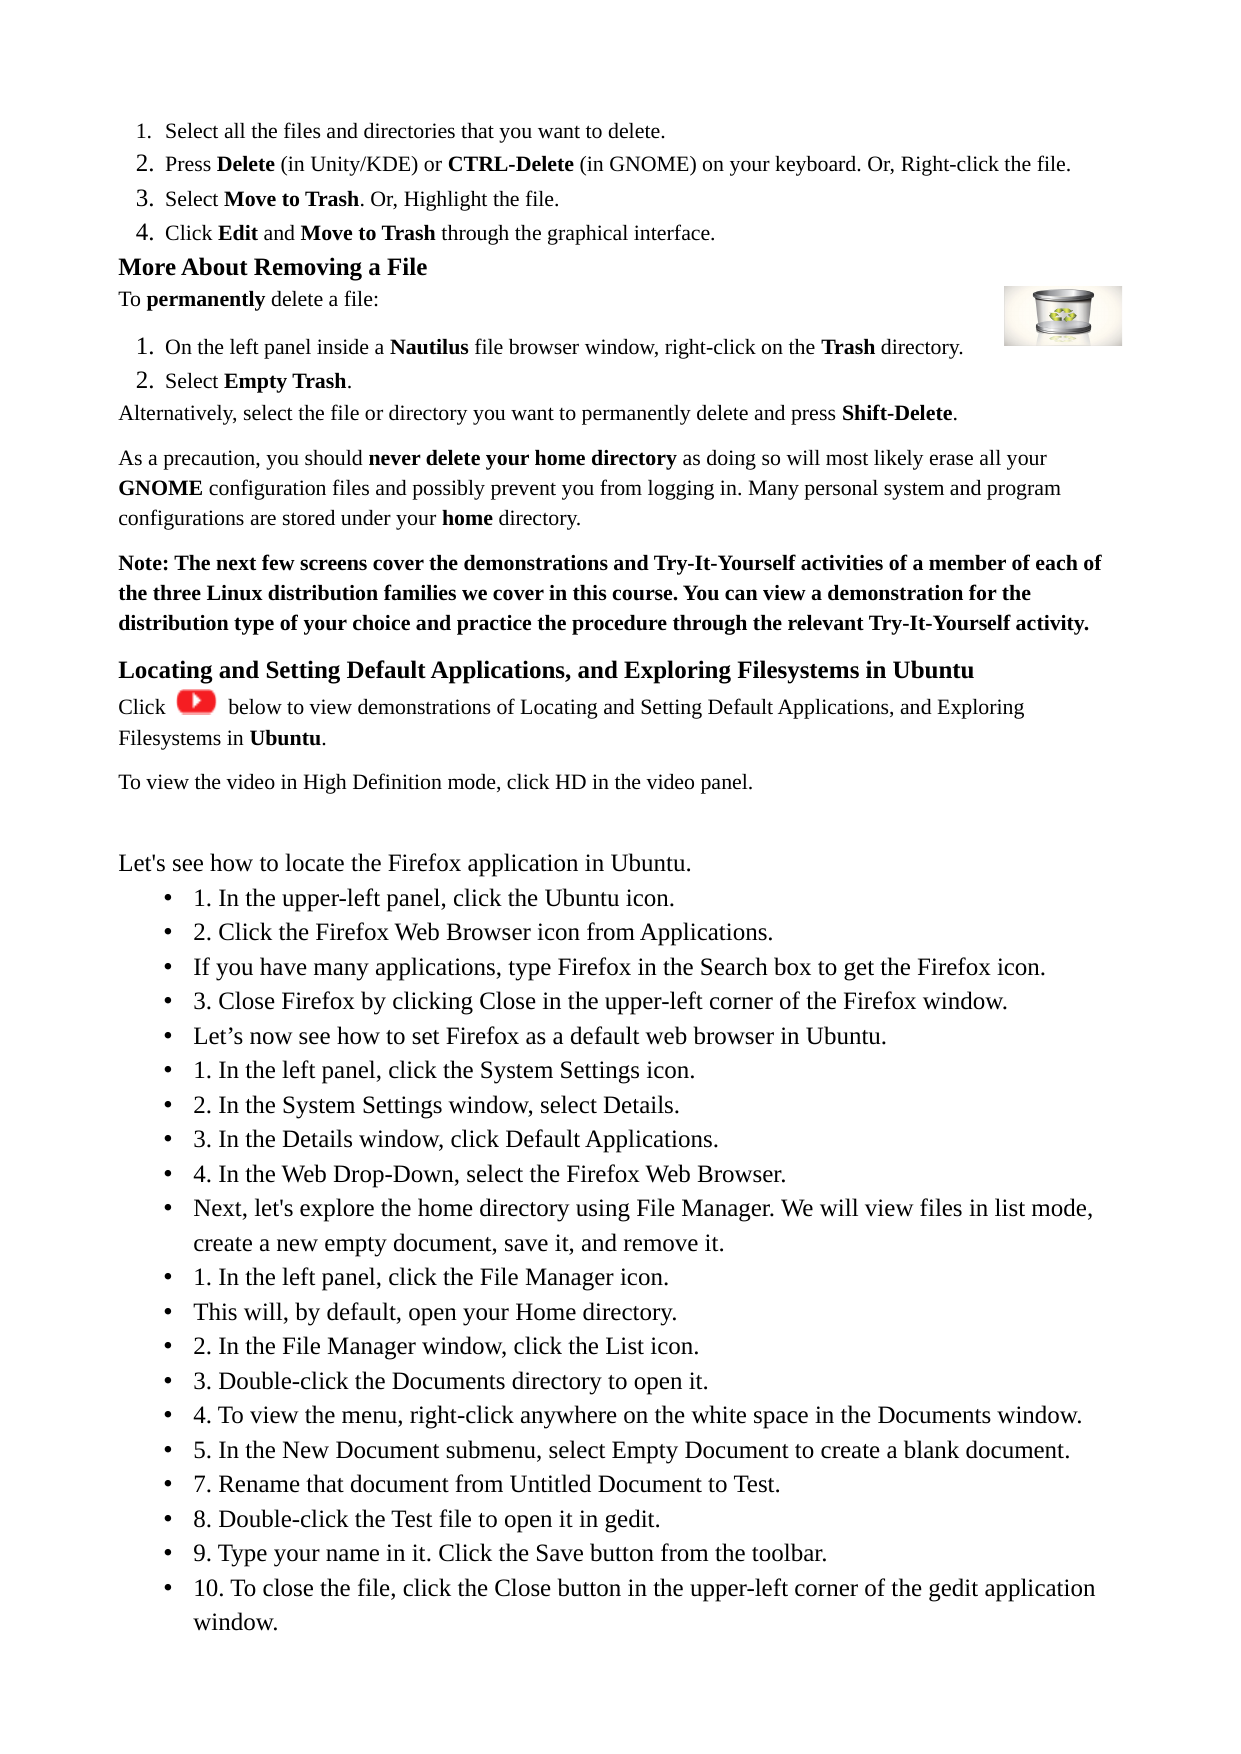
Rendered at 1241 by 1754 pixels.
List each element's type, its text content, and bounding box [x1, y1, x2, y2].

list 4. In the Web Drop-Down, select the Firefox Web Browser. [164, 1159, 1122, 1188]
list 2. In the System Settings window, select Details. [164, 1090, 1122, 1119]
text As a precaution, you should never delete your home directory as doing so will most likely erase all your GNOME configuration files and possibly prevent you from logging in. Many personal system and program configurations are stored under your home directory. [118, 445, 1122, 530]
list 2. Click the Firefox Web Browser icon from Applications. [164, 917, 1122, 946]
text Note: The next few screens cover the demonstrations and Try-It-Yourself activities of a member of each of the three Linux distribution families we cover in this course. You can view a demonstration for the distribution type of your choice and practice the procedure through the relevant Try-It-Yourself activity. [118, 550, 1122, 636]
list Click Edit and Move to Trash through the graphical interface. [165, 217, 1122, 246]
list Let’s now see how to set Firefox as a default web browser in Ubuntu. [164, 1021, 1122, 1050]
list 1. In the upper-left panel, click the Ubuntu icon. [164, 883, 1122, 912]
text Alternatively, select the file or directory you want to permanently delete and press Shift-Delete. [118, 400, 1122, 425]
list Next, let's explore the home directory using File Manager. We will view files in list mode, create a new empty document, save it, and remove it. [164, 1193, 1122, 1257]
text To view the video in High Definition mode, click HD in the video panel. [118, 769, 1122, 794]
list This will, by default, open your Home directory. [164, 1297, 1122, 1326]
list Press Delete (in Unity/KDE) or CTRL-Delete (in GNOME) on your keyboard. Or, Right-click the file. [165, 148, 1122, 177]
list 8. Double-click the Test file to open it in gedit. [164, 1504, 1122, 1532]
text More About Removing a File [118, 252, 1122, 281]
list 9. Type your name in it. Click the Save button from the toolbar. [164, 1538, 1122, 1567]
list Select Empty Trash. [165, 366, 1122, 394]
list 4. To view the menu, right-click anywhere on the white space in the Documents window. [164, 1400, 1122, 1429]
list 1. In the left panel, click the System Settings icon. [164, 1055, 1122, 1084]
text Locating and Setting Default Applications, and Exploring Filesystems in Ubuntu [118, 655, 1122, 684]
picture [1004, 286, 1123, 346]
list 3. In the Details window, click Default Applications. [164, 1124, 1122, 1153]
list Select all the files and directories that you want to delete. [165, 118, 1122, 143]
text To permanently delete a file: [118, 286, 1004, 311]
list 5. In the New Document submenu, select Empty Document to create a blank document. [164, 1435, 1122, 1463]
list 2. In the File Manager window, click the List icon. [164, 1331, 1122, 1360]
list 1. In the left panel, click the File Manager icon. [164, 1262, 1122, 1291]
list Select Move to Trash. Or, Highlight the file. [165, 183, 1122, 212]
text Let's see how to locate the Firefox application in Ubuntu. [118, 848, 1122, 877]
list If you have many applications, type Firefox in the Search box to get the Firefox icon. [164, 952, 1122, 981]
list 7. Rename that document from Untitled Document to Test. [164, 1469, 1122, 1498]
text Click below to view demonstrations of Locating and Setting Default Applications, and Exploring Filesystems in Ubuntu. [118, 690, 1122, 750]
picture [176, 689, 218, 715]
list 3. Close Firefox by clicking Close in the upper-left corner of the Firefox window. [164, 986, 1122, 1015]
list On the left panel inside a Nautilus file browser window, right-click on the Trash directory. [165, 331, 1122, 360]
list 10. To close the file, click the Close button in the upper-left corner of the gedit application window. [164, 1573, 1122, 1636]
list 3. Double-click the Documents directory to open it. [164, 1366, 1122, 1394]
